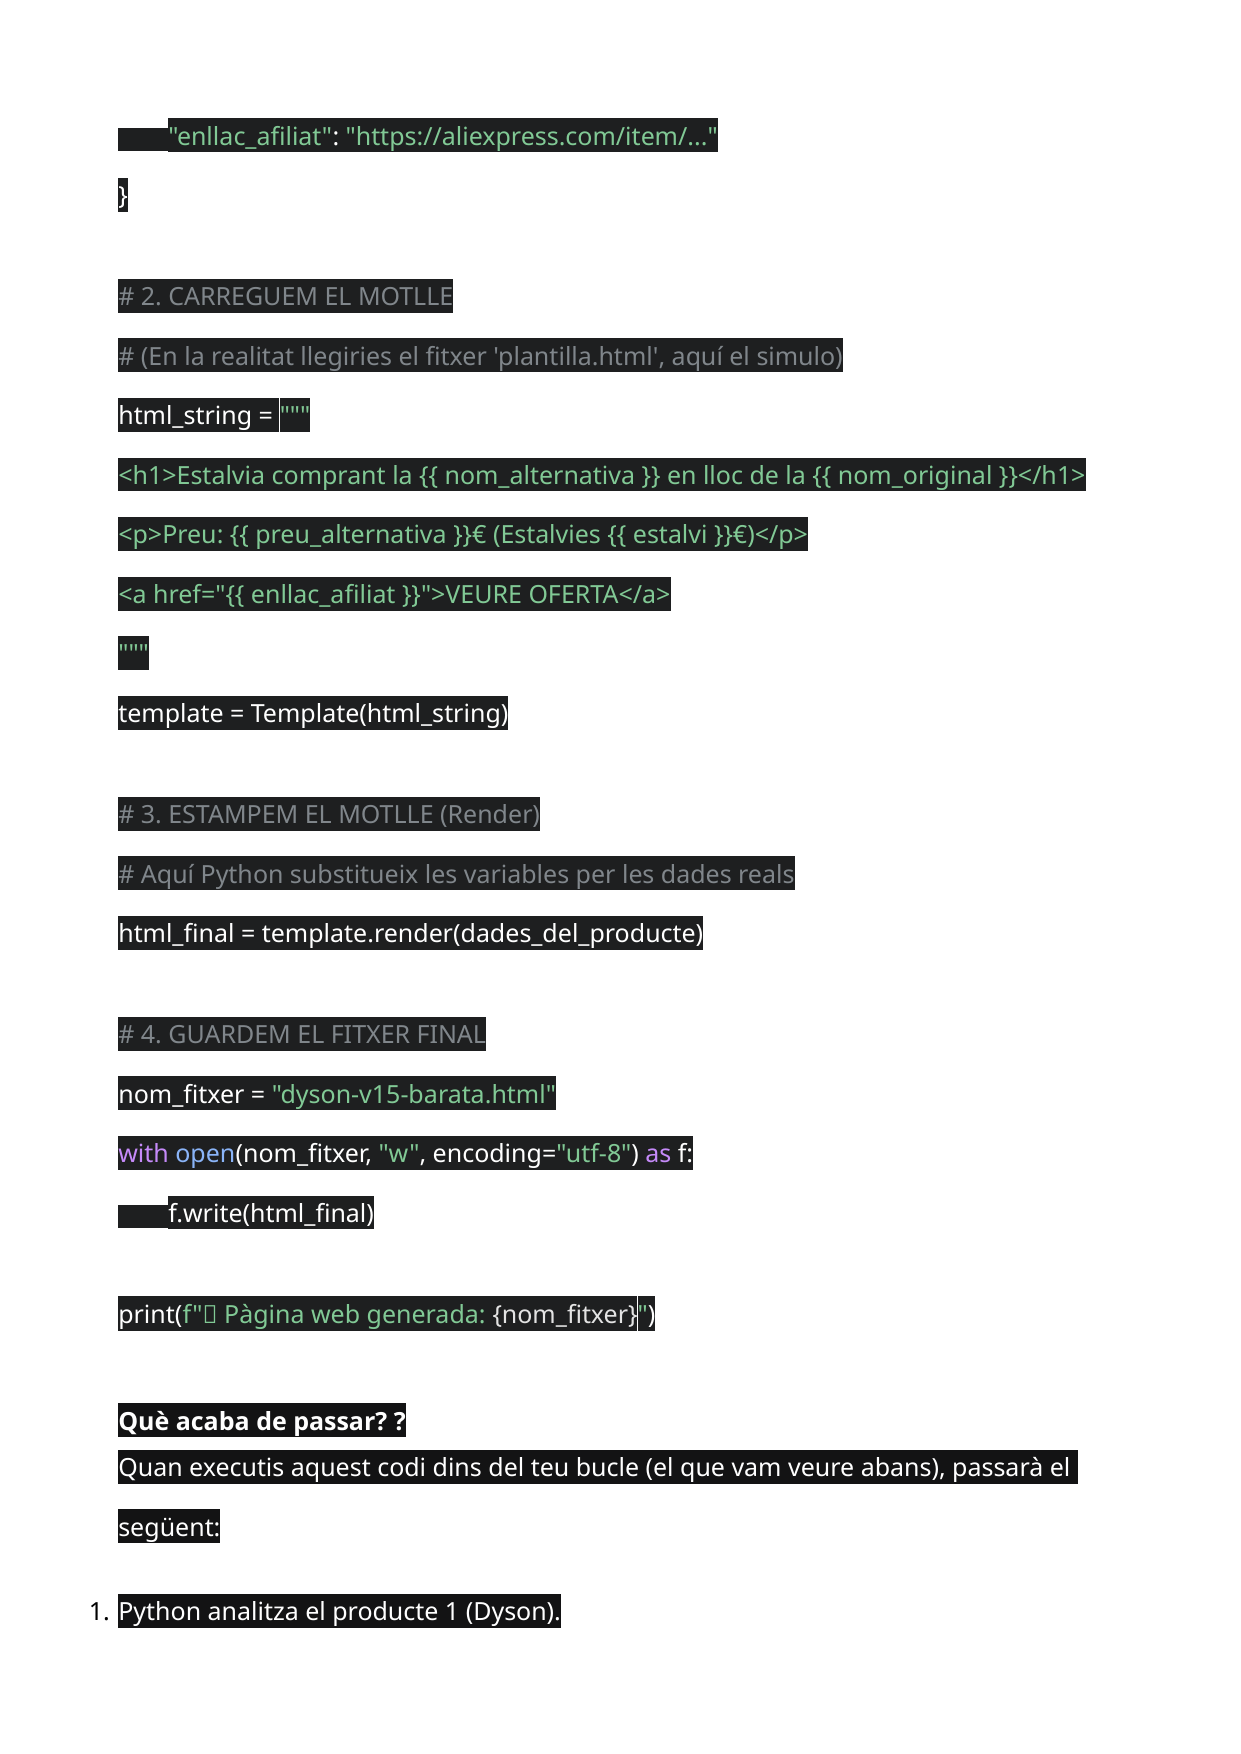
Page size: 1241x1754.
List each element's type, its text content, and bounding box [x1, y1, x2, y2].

text template = Template(html_string) [118, 696, 1122, 730]
text html_string = """ [118, 398, 1122, 432]
text <p>Preu: {{ preu_alternativa }}€ (Estalvies {{ estalvi }}€)</p> [118, 517, 1122, 551]
text print(f"✨ Pàgina web generada: {nom_fitxer}") [118, 1296, 1122, 1331]
text # 3. ESTAMPEM EL MOTLLE (Render) [118, 797, 1122, 831]
text <h1>Estalvia comprant la {{ nom_alternativa }} en lloc de la {{ nom_original }}</h1> [118, 457, 1122, 491]
subtitle Què acaba de passar? ? [118, 1400, 1122, 1437]
text html_final = template.render(dades_del_producte) [118, 916, 1122, 950]
text # 4. GUARDEM EL FITXER FINAL [118, 1017, 1122, 1051]
text } [118, 178, 1122, 212]
text Quan executis aquest codi dins del teu bucle (el que vam veure abans), passarà el següent: [118, 1450, 1122, 1543]
text # (En la realitat llegiries el fitxer 'plantilla.html', aquí el simulo) [118, 338, 1122, 372]
text nom_fitxer = "dyson-v15-barata.html" [118, 1076, 1122, 1110]
text with open(nom_fitxer, "w", encoding="utf-8") as f: [118, 1136, 1122, 1170]
text # 2. CARREGUEM EL MOTLLE [118, 279, 1122, 313]
text # Aquí Python substitueix les variables per les dades reals [118, 856, 1122, 890]
text <a href="{{ enllac_afiliat }}">VEURE OFERTA</a> [118, 577, 1122, 611]
list Python analitza el producte 1 (Dyson). [118, 1594, 1122, 1628]
text f.write(html_final) [118, 1196, 1122, 1229]
text "enllac_afiliat": "https://aliexpress.com/item/..." [118, 118, 1122, 152]
text """ [118, 636, 1122, 670]
